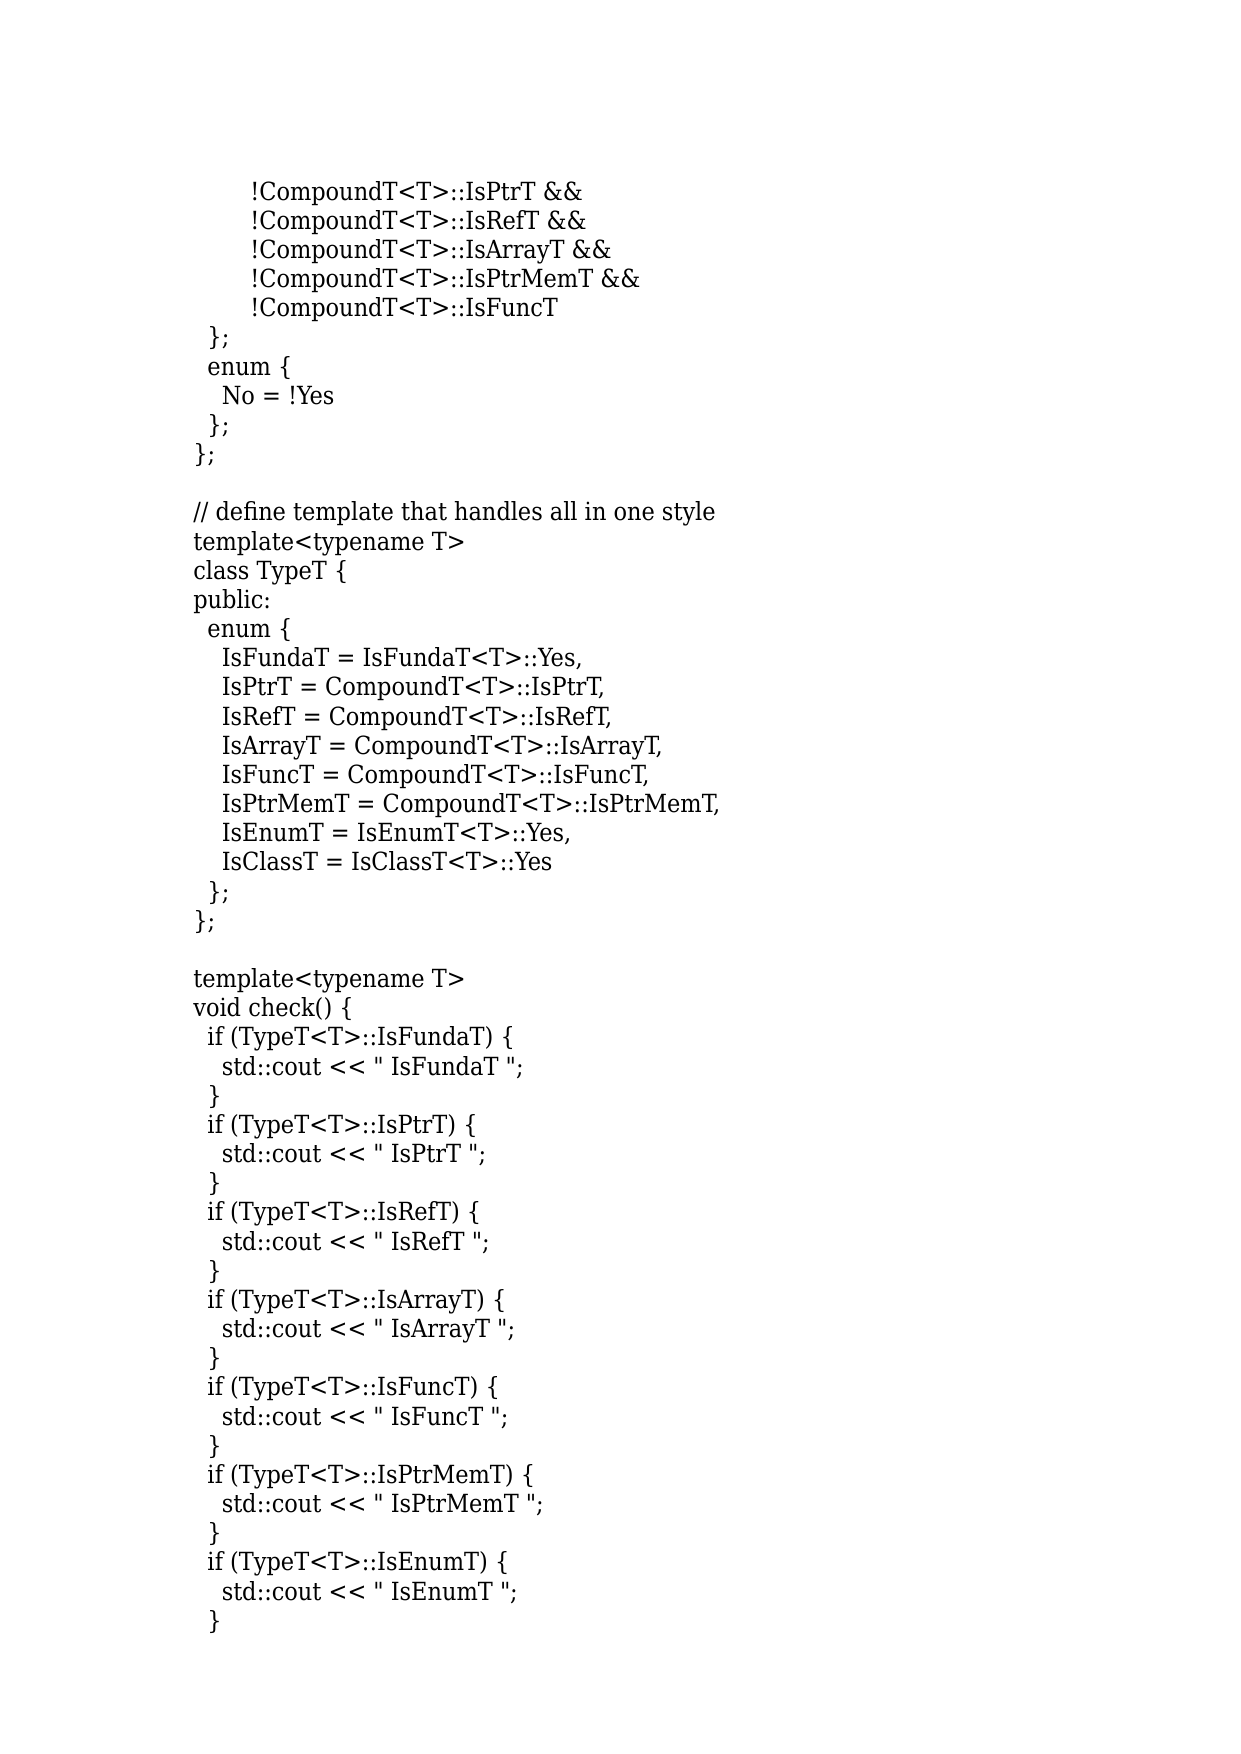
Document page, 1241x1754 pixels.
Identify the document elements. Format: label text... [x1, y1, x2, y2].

list !CompoundT<T>::IsPtrT && !CompoundT<T>::IsRefT && !CompoundT<T>::IsArrayT && !CompoundT<T>::IsPtrMemT && !CompoundT<T>::IsFuncT }; enum { No = !Yes }; }; // define template that handles all in one style template<typename T> class TypeT { public: enum { IsFundaT = IsFundaT<T>::Yes, IsPtrT = CompoundT<T>::IsPtrT, IsRefT = CompoundT<T>::IsRefT, IsArrayT = CompoundT<T>::IsArrayT, IsFuncT = CompoundT<T>::IsFuncT, IsPtrMemT = CompoundT<T>::IsPtrMemT, IsEnumT = IsEnumT<T>::Yes, IsClassT = IsClassT<T>::Yes }; }; template<typename T> void check() { if (TypeT<T>::IsFundaT) { std::cout << " IsFundaT "; } if (TypeT<T>::IsPtrT) { std::cout << " IsPtrT "; } if (TypeT<T>::IsRefT) { std::cout << " IsRefT "; } if (TypeT<T>::IsArrayT) { std::cout << " IsArrayT "; } if (TypeT<T>::IsFuncT) { std::cout << " IsFuncT "; } if (TypeT<T>::IsPtrMemT) { std::cout << " IsPtrMemT "; } if (TypeT<T>::IsEnumT) { std::cout << " IsEnumT "; } [156, 177, 1122, 1635]
